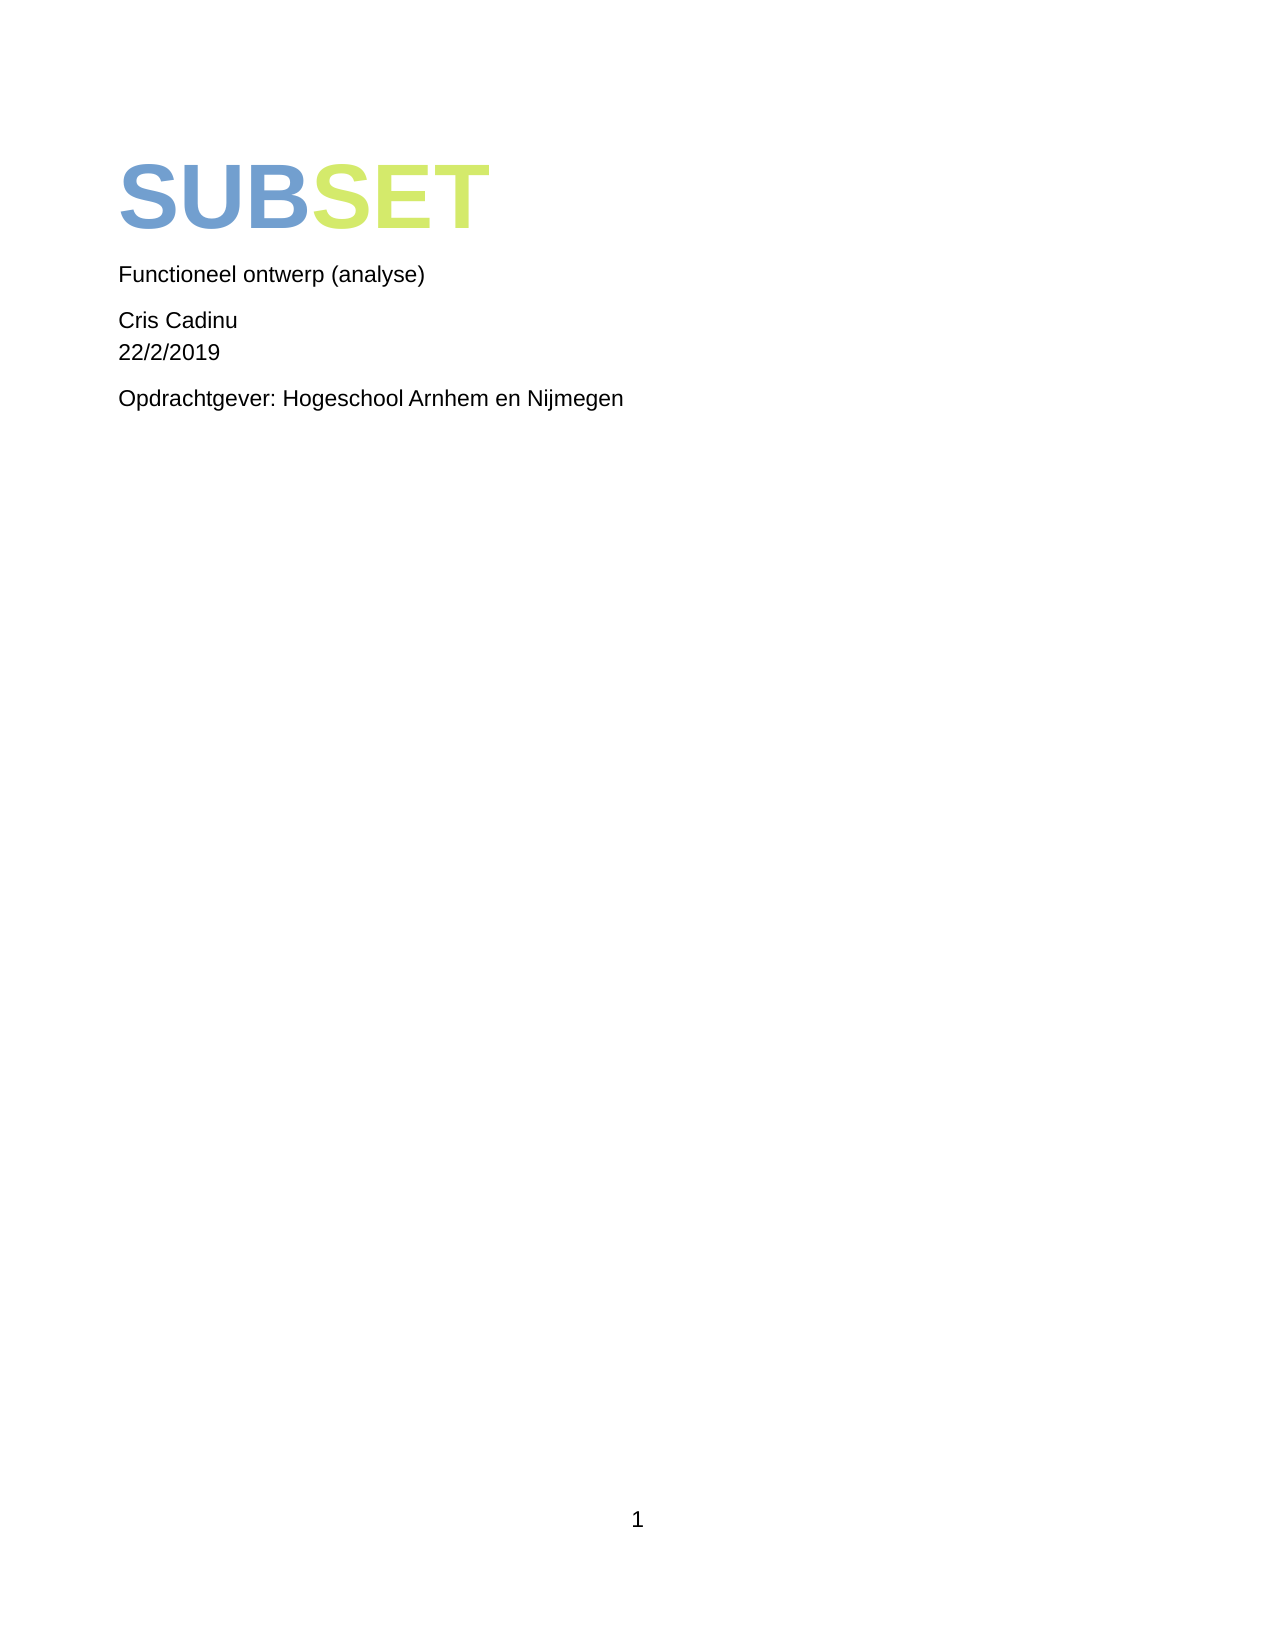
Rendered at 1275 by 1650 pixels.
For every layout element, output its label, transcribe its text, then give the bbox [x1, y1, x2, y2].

subtitle SUBSET [118, 143, 1157, 248]
text Cris Cadinu 22/2/2019 [118, 307, 1157, 365]
text Functioneel ontwerp (analyse) [118, 261, 1157, 287]
text Opdrachtgever: Hogeschool Arnhem en Nijmegen [118, 384, 1157, 411]
